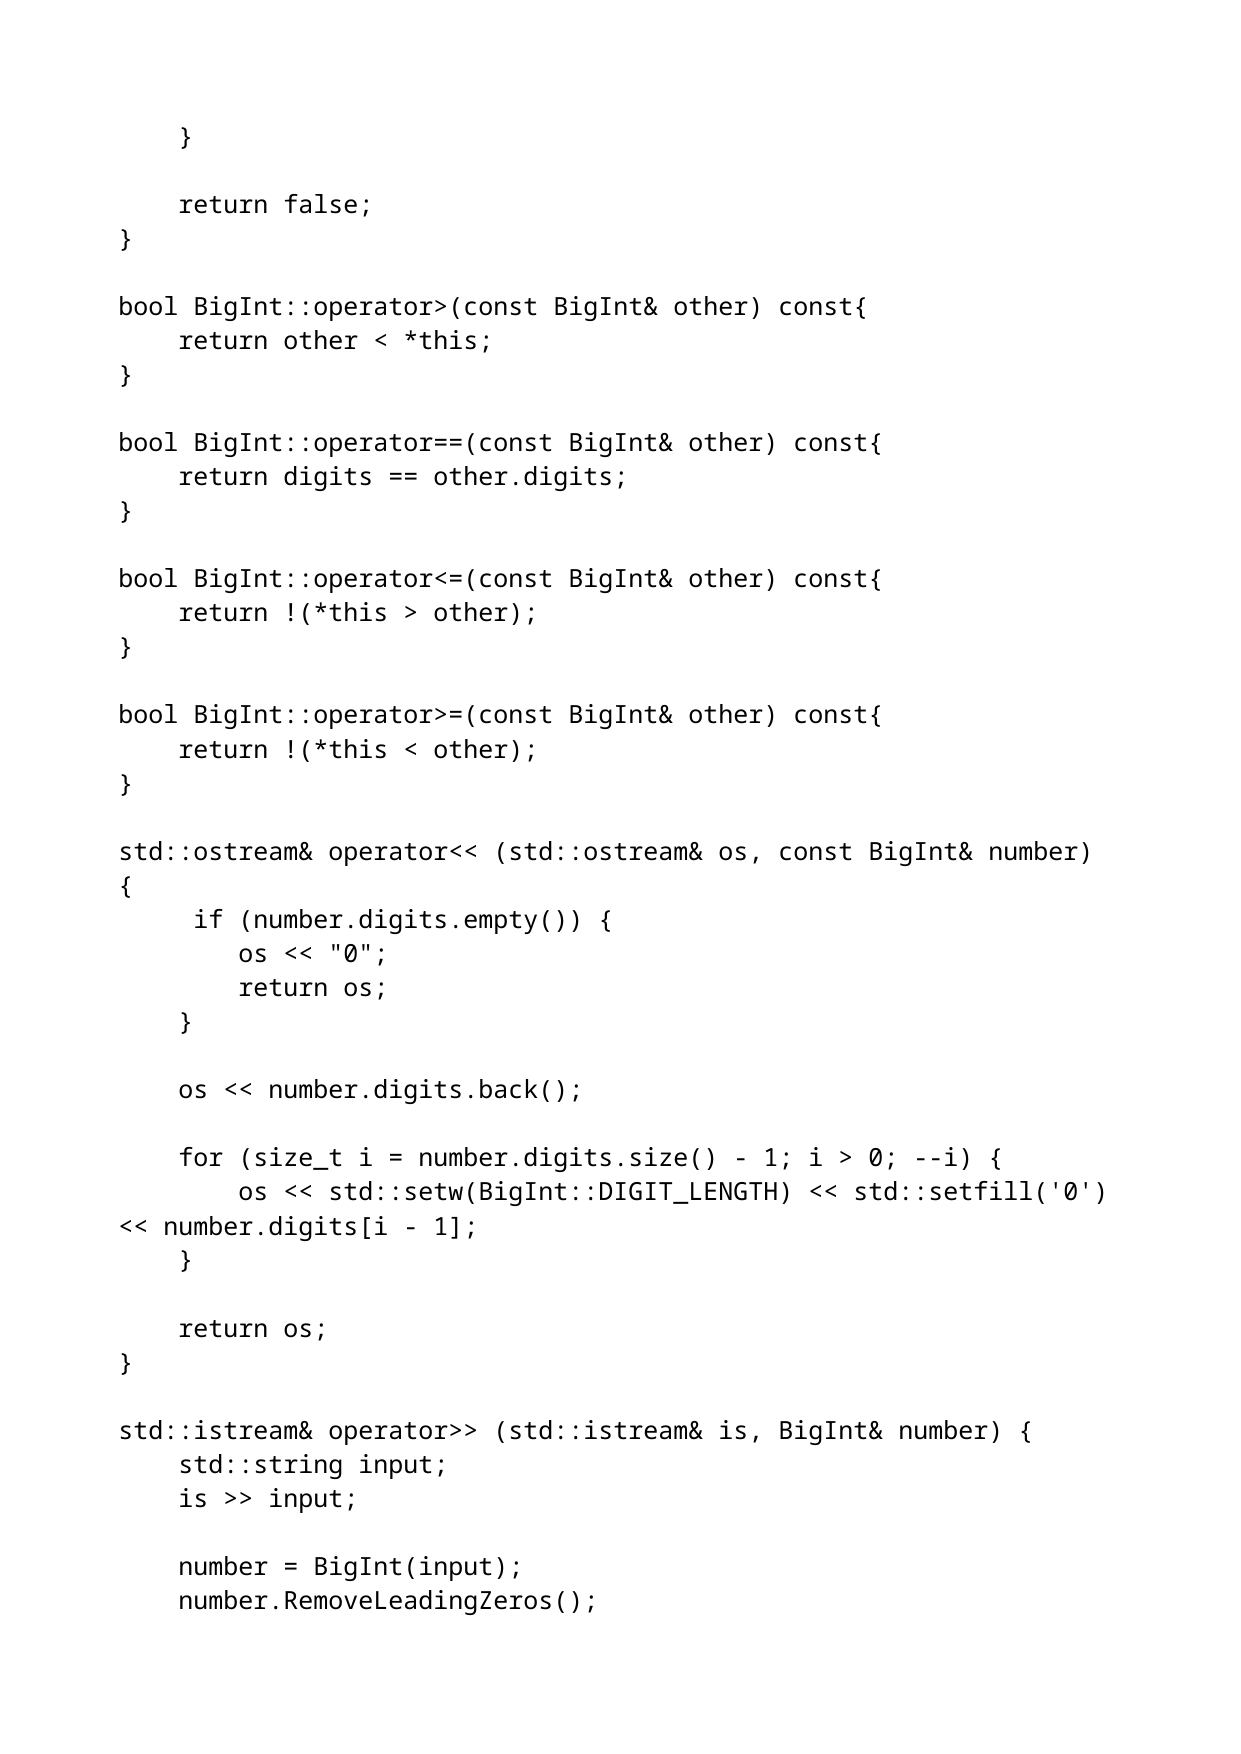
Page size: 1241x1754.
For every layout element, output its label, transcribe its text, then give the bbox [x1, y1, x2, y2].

text } [118, 1004, 1122, 1038]
text } [118, 118, 1122, 152]
text bool BigInt::operator>=(const BigInt& other) const{ [118, 697, 1122, 731]
text } [118, 1242, 1122, 1276]
text return !(*this > other); [118, 595, 1122, 629]
text return other < *this; [118, 322, 1122, 357]
text return os; [118, 1310, 1122, 1344]
text std::ostream& operator<< (std::ostream& os, const BigInt& number) { [118, 833, 1122, 902]
text if (number.digits.empty()) { [118, 902, 1122, 936]
text os << number.digits.back(); [118, 1072, 1122, 1106]
text std::string input; [118, 1447, 1122, 1481]
text } [118, 765, 1122, 799]
text bool BigInt::operator>(const BigInt& other) const{ [118, 288, 1122, 322]
text std::istream& operator>> (std::istream& is, BigInt& number) { [118, 1412, 1122, 1447]
text for (size_t i = number.digits.size() - 1; i > 0; --i) { [118, 1140, 1122, 1174]
text } [118, 1344, 1122, 1378]
text os << std::setw(BigInt::DIGIT_LENGTH) << std::setfill('0') << number.digits[i - 1]; [118, 1174, 1122, 1242]
text } [118, 220, 1122, 254]
text number = BigInt(input); [118, 1549, 1122, 1583]
text return !(*this < other); [118, 731, 1122, 765]
text } [118, 629, 1122, 663]
text return digits == other.digits; [118, 459, 1122, 493]
text os << "0"; [118, 936, 1122, 970]
text return os; [118, 970, 1122, 1004]
text bool BigInt::operator<=(const BigInt& other) const{ [118, 561, 1122, 595]
text } [118, 357, 1122, 391]
text number.RemoveLeadingZeros(); [118, 1583, 1122, 1617]
text } [118, 493, 1122, 527]
text return false; [118, 186, 1122, 220]
text bool BigInt::operator==(const BigInt& other) const{ [118, 425, 1122, 459]
text is >> input; [118, 1481, 1122, 1515]
